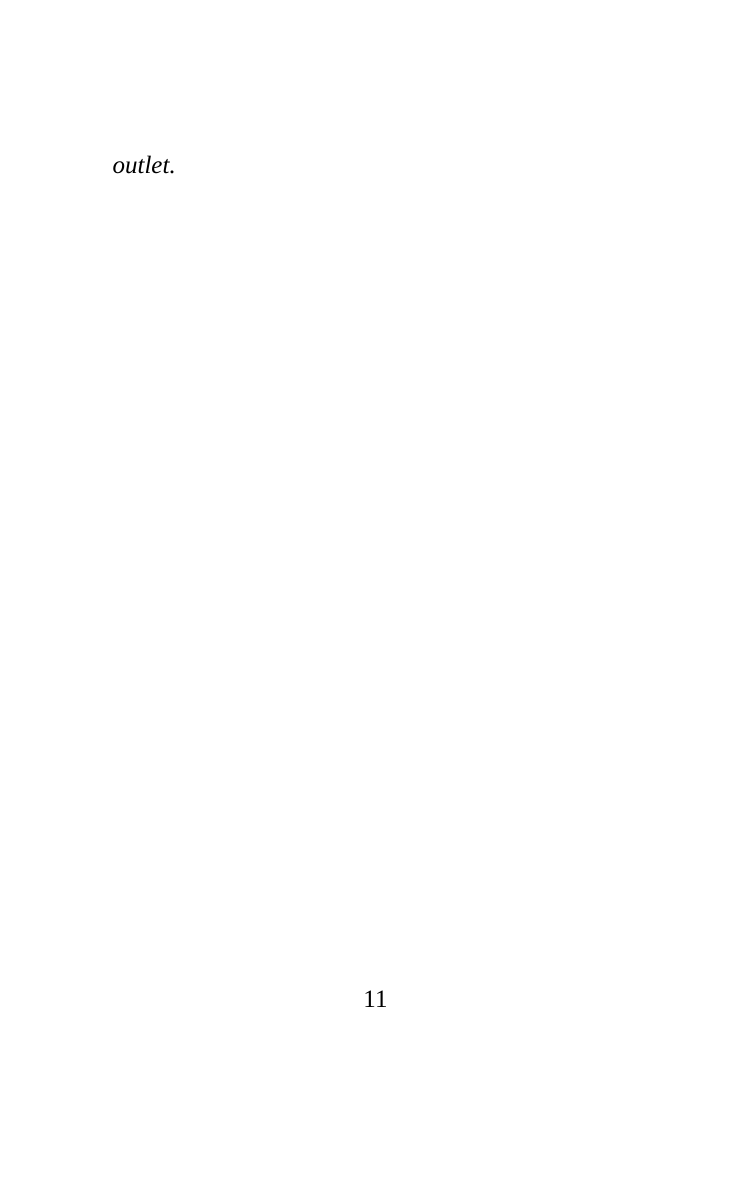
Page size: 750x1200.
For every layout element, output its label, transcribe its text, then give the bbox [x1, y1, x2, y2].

text outlet. [112, 150, 637, 180]
